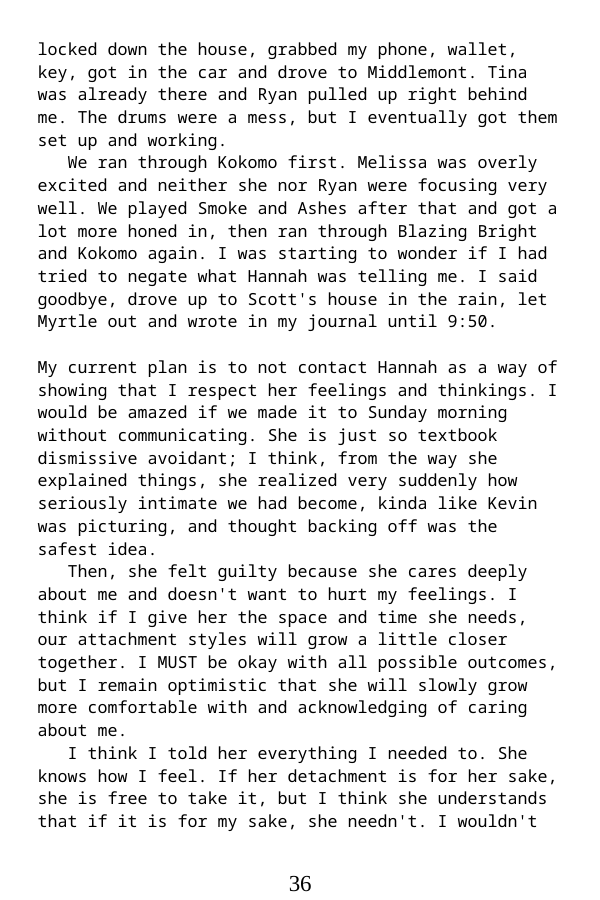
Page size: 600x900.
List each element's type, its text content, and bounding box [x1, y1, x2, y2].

text We ran through Kokomo first. Melissa was overly excited and neither she nor Ryan were focusing very well. We played Smoke and Ashes after that and got a lot more honed in, then ran through Blazing Bright and Kokomo again. I was starting to wonder if I had tried to negate what Hannah was telling me. I said goodbye, drove up to Scott's house in the rain, let Myrtle out and wrote in my journal until 9:50. [37, 151, 562, 333]
text Then, she felt guilty because she cares deeply about me and doesn't want to hurt my feelings. I think if I give her the space and time she needs, our attachment styles will grow a little closer together. I MUST be okay with all possible outcomes, but I remain optimistic that she will slowly grow more comfortable with and acknowledging of caring about me. [37, 560, 562, 741]
text I think I told her everything I needed to. She knows how I feel. If her detachment is for her sake, she is free to take it, but I think she understands that if it is for my sake, she needn't. I wouldn't [37, 741, 562, 832]
text My current plan is to not contact Hannah as a way of showing that I respect her feelings and thinkings. I would be amazed if we made it to Sunday morning without communicating. She is just so textbook dismissive avoidant; I think, from the way she explained things, she realized very suddenly how seriously intimate we had become, kinda like Kevin was picturing, and thought backing off was the safest idea. [37, 355, 562, 560]
text locked down the house, grabbed my phone, wallet, key, got in the car and drove to Middlemont. Tina was already there and Ryan pulled up right behind me. The drums were a mess, but I eventually got them set up and working. [37, 37, 562, 151]
